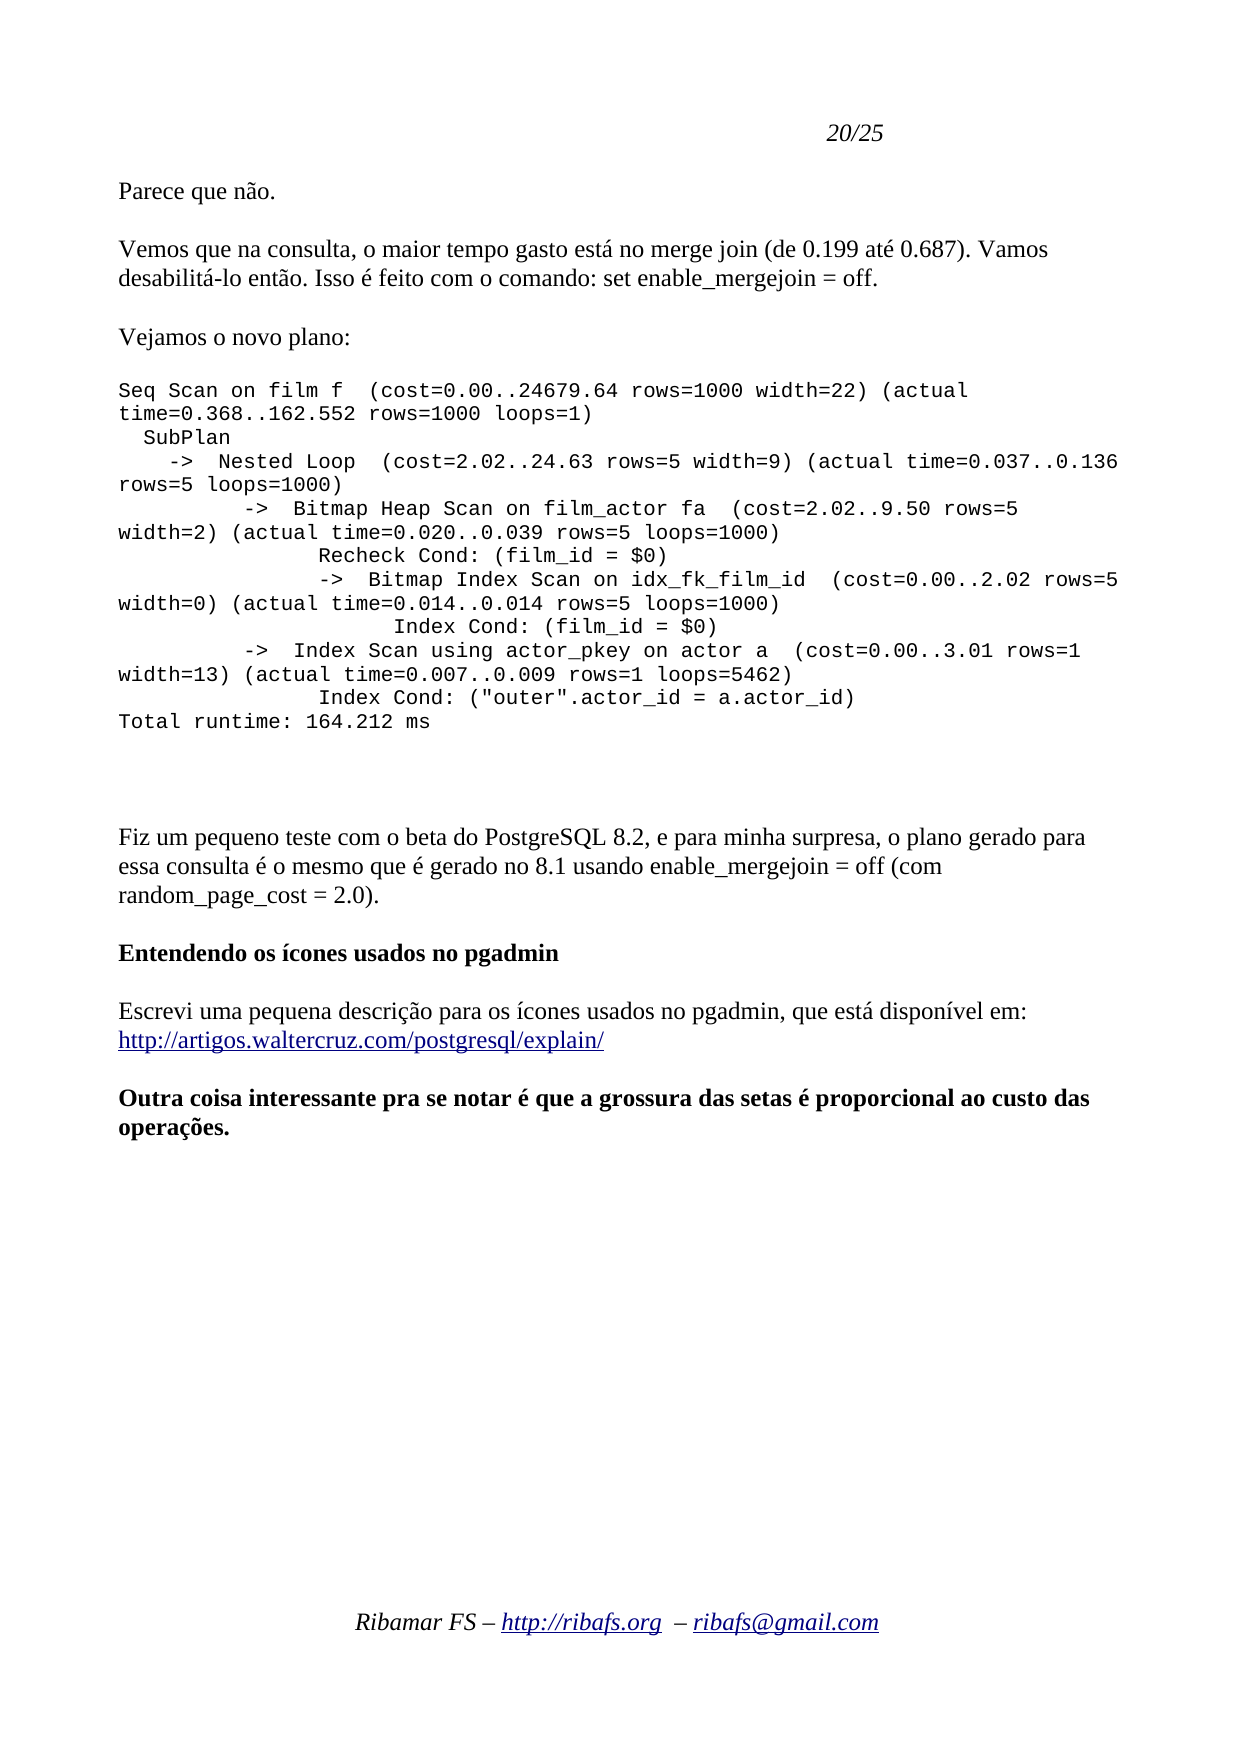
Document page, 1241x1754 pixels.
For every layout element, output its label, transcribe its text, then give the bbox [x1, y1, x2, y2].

text Index Cond: (film_id = $0) [118, 616, 1122, 640]
text Escrevi uma pequena descrição para os ícones usados no pgadmin, que está disponível em: http://artigos.waltercruz.com/postgresql/explain/ [118, 996, 1122, 1054]
text Parece que não. [118, 176, 1122, 205]
text SubPlan [118, 427, 1122, 451]
text Vemos que na consulta, o maior tempo gasto está no merge join (de 0.199 até 0.687). Vamos desabilitá-lo então. Isso é feito com o comando: set enable_mergejoin = off. [118, 234, 1122, 292]
text Total runtime: 164.212 ms [118, 711, 1122, 734]
text Entendendo os ícones usados no pgadmin [118, 938, 1122, 967]
text -> Bitmap Heap Scan on film_actor fa (cost=2.02..9.50 rows=5 width=2) (actual time=0.020..0.039 rows=5 loops=1000) [118, 498, 1122, 545]
text -> Index Scan using actor_pkey on actor a (cost=0.00..3.01 rows=1 width=13) (actual time=0.007..0.009 rows=1 loops=5462) [118, 640, 1122, 687]
text Fiz um pequeno teste com o beta do PostgreSQL 8.2, e para minha surpresa, o plano gerado para essa consulta é o mesmo que é gerado no 8.1 usando enable_mergejoin = off (com random_page_cost = 2.0). [118, 822, 1122, 908]
text Recheck Cond: (film_id = $0) [118, 545, 1122, 569]
text Index Cond: ("outer".actor_id = a.actor_id) [118, 687, 1122, 711]
text -> Bitmap Index Scan on idx_fk_film_id (cost=0.00..2.02 rows=5 width=0) (actual time=0.014..0.014 rows=5 loops=1000) [118, 569, 1122, 616]
text -> Nested Loop (cost=2.02..24.63 rows=5 width=9) (actual time=0.037..0.136 rows=5 loops=1000) [118, 451, 1122, 498]
text Outra coisa interessante pra se notar é que a grossura das setas é proporcional ao custo das operações. [118, 1083, 1122, 1141]
text Vejamos o novo plano: [118, 322, 1122, 350]
text Seq Scan on film f (cost=0.00..24679.64 rows=1000 width=22) (actual time=0.368..162.552 rows=1000 loops=1) [118, 380, 1122, 427]
